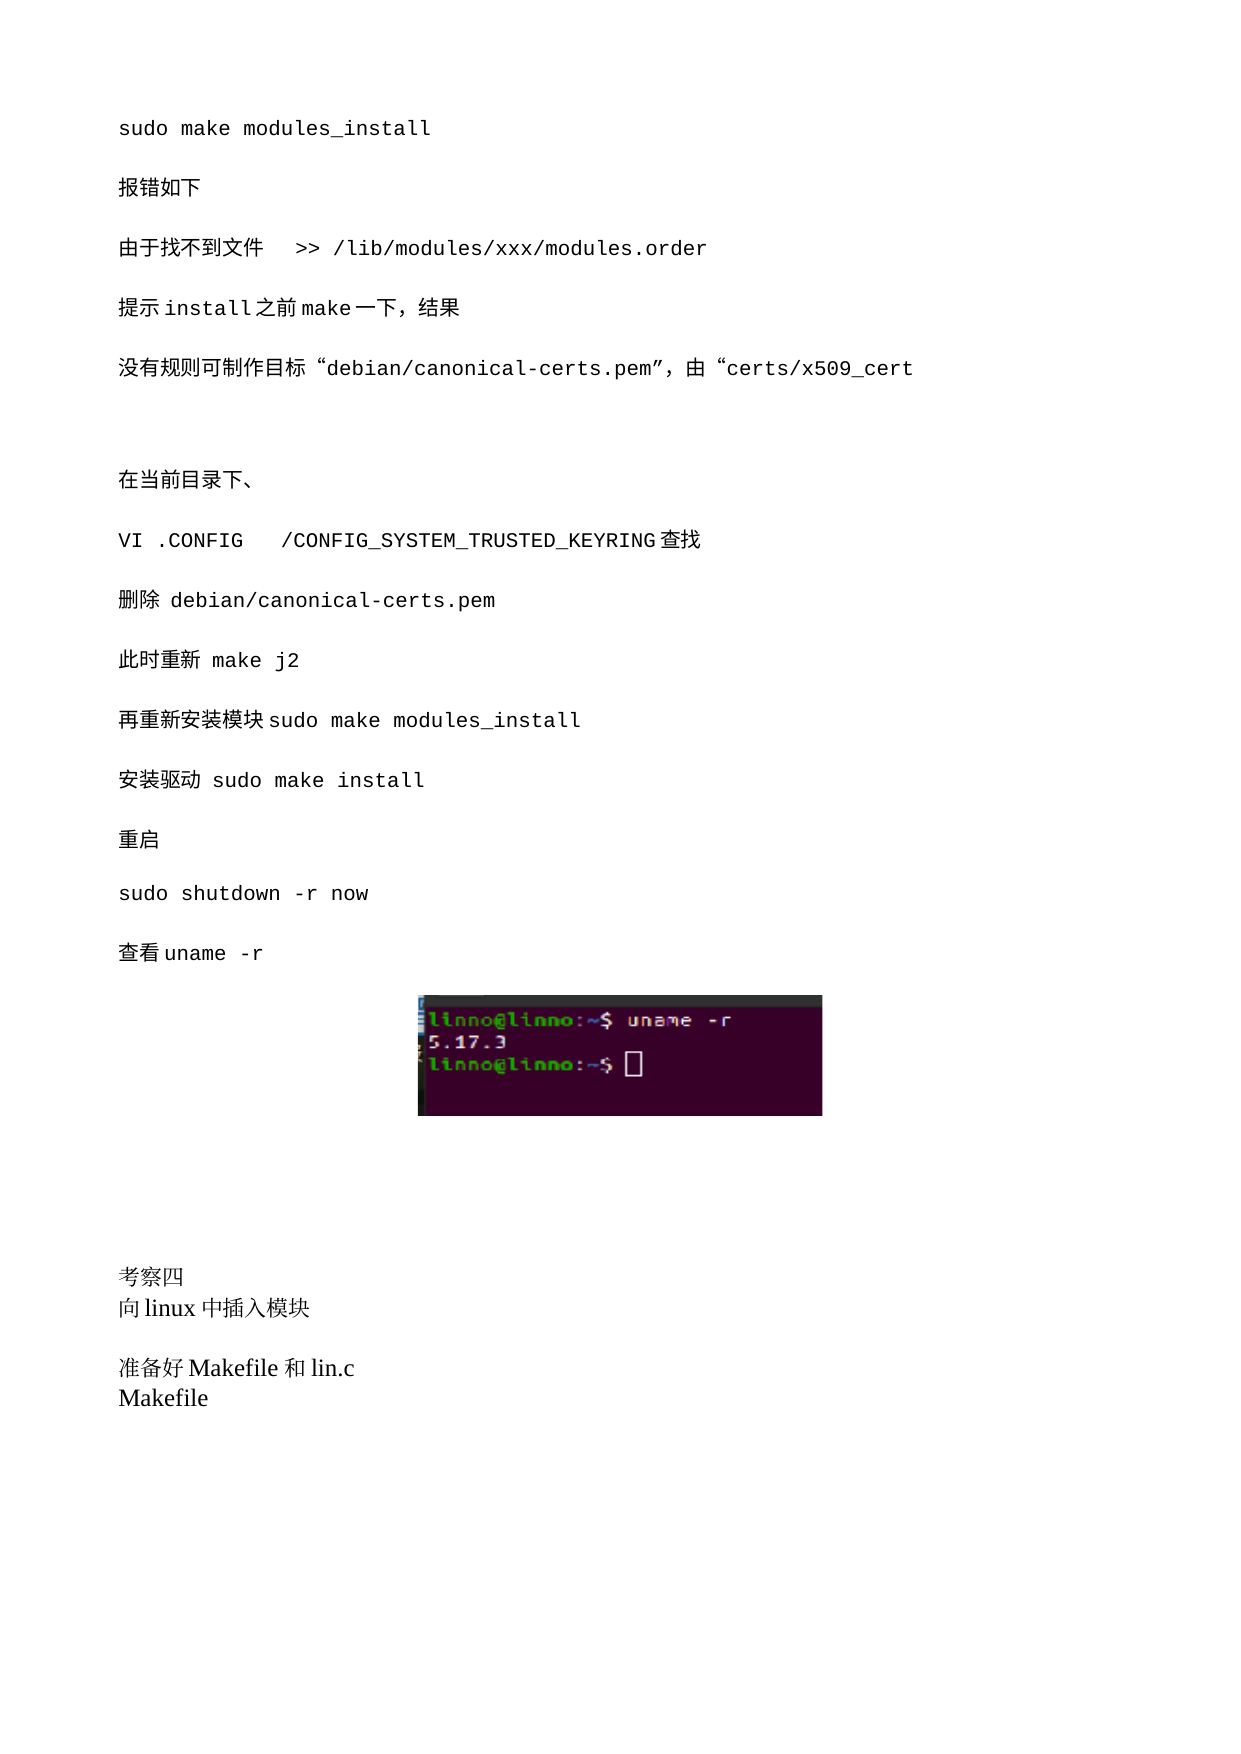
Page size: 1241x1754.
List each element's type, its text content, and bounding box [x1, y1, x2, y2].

text VI .CONFIG /CONFIG_SYSTEM_TRUSTED_KEYRING查找 [118, 523, 1122, 554]
text 报错如下 [118, 171, 1122, 201]
text 在当前目录下、 [118, 464, 1122, 494]
text 再重新安装模块sudo make modules_install [118, 703, 1122, 733]
text sudo make modules_install [118, 118, 1122, 142]
text 查看uname -r [118, 936, 1122, 966]
text 此时重新 make j2 [118, 643, 1122, 674]
text sudo shutdown -r now [118, 883, 1122, 906]
text 安装驱动 sudo make install [118, 763, 1122, 793]
picture [417, 995, 823, 1116]
text 准备好Makefile 和lin.c [118, 1351, 1122, 1383]
text 向linux中插入模块 [118, 1291, 1122, 1323]
text 没有规则可制作目标“debian/canonical-certs.pem”，由“certs/x509_cert [118, 351, 1122, 381]
text 考察四 [118, 1260, 1122, 1291]
text Makefile [118, 1383, 1122, 1412]
text 删除 debian/canonical-certs.pem [118, 583, 1122, 614]
text 提示install之前make一下，结果 [118, 291, 1122, 321]
text 重启 [118, 823, 1122, 853]
text 由于找不到文件 >> /lib/modules/xxx/modules.order [118, 231, 1122, 261]
